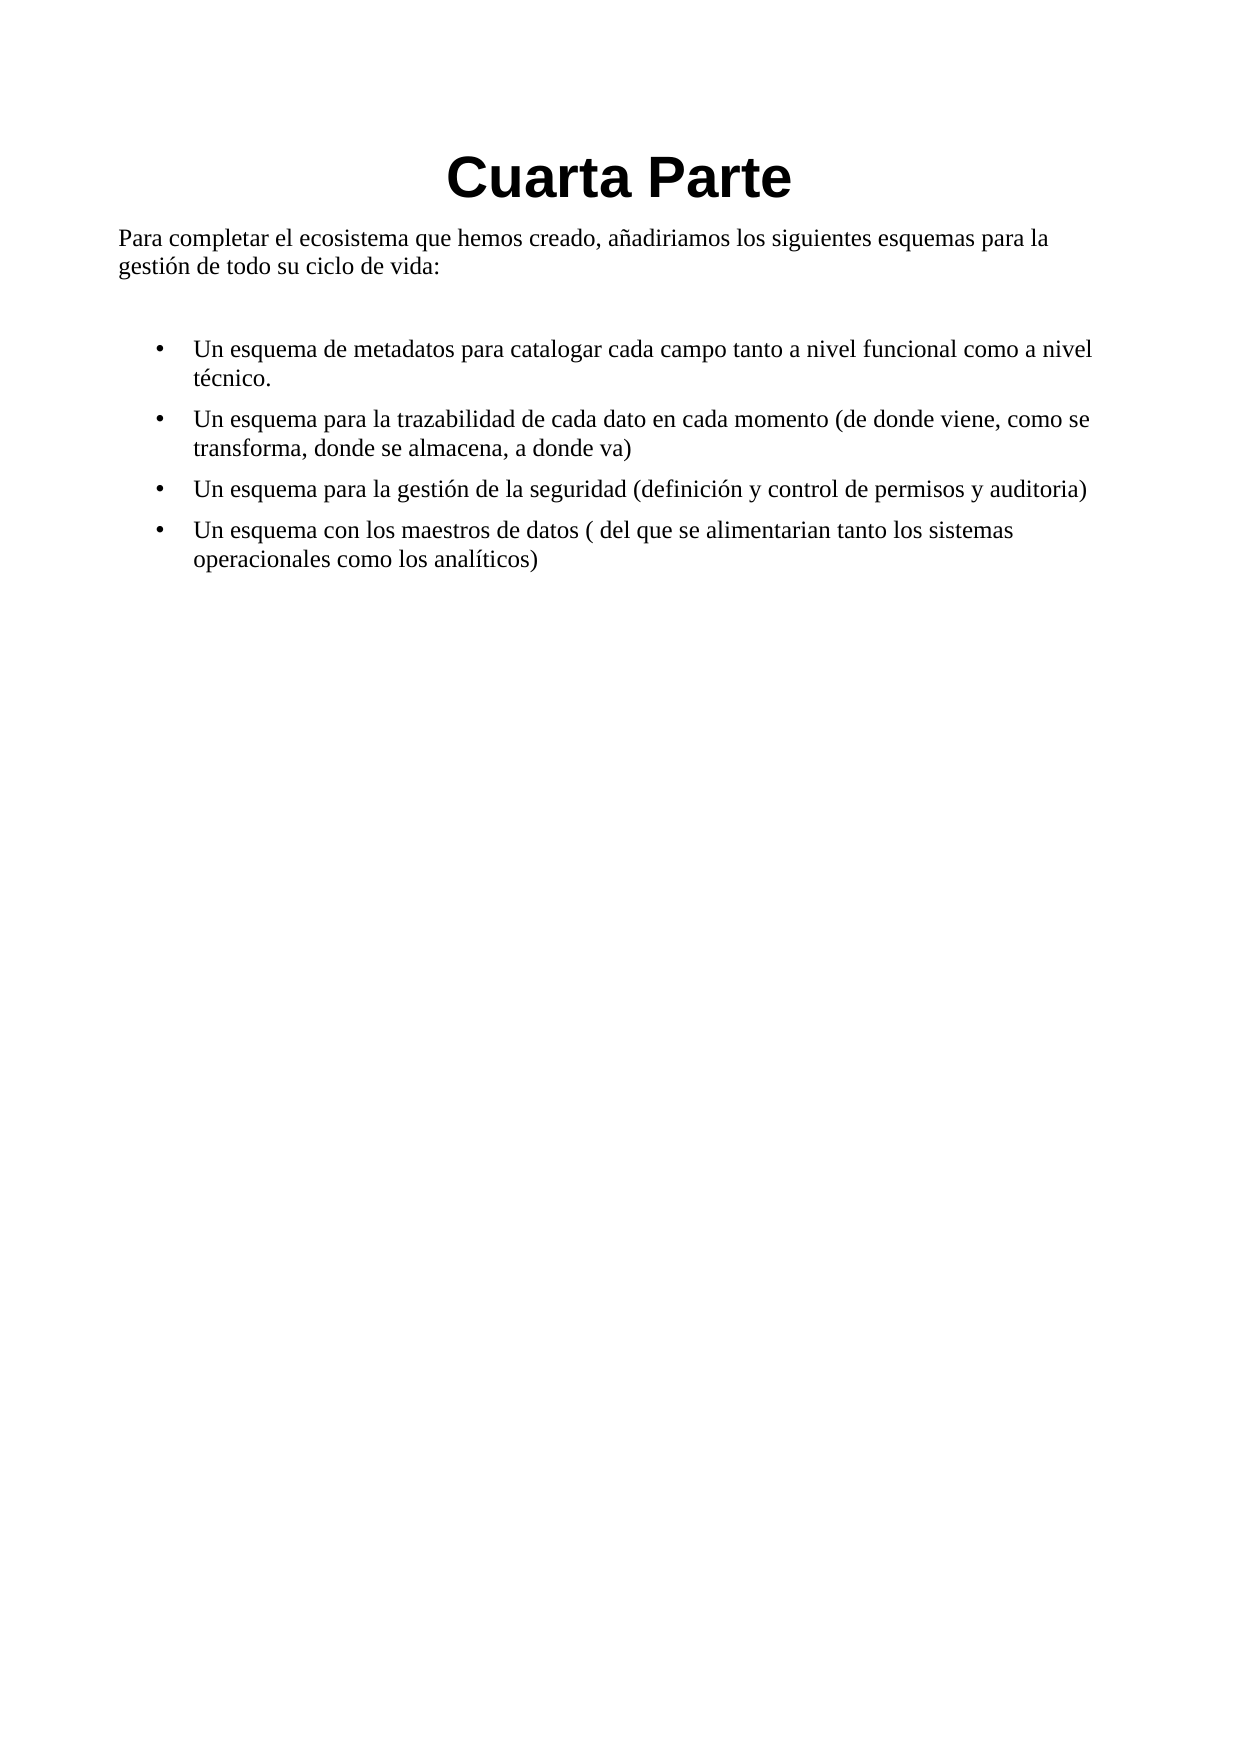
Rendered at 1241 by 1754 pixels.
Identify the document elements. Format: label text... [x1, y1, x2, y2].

list Un esquema de metadatos para catalogar cada campo tanto a nivel funcional como a nivel técnico. [156, 334, 1122, 391]
list Un esquema con los maestros de datos ( del que se alimentarian tanto los sistemas operacionales como los analíticos) [156, 515, 1122, 573]
title Cuarta Parte [118, 143, 1122, 210]
list Un esquema para la gestión de la seguridad (definición y control de permisos y auditoria) [156, 474, 1122, 503]
text Para completar el ecosistema que hemos creado, añadiriamos los siguientes esquemas para la gestión de todo su ciclo de vida: [118, 223, 1122, 280]
list Un esquema para la trazabilidad de cada dato en cada momento (de donde viene, como se transforma, donde se almacena, a donde va) [156, 404, 1122, 461]
